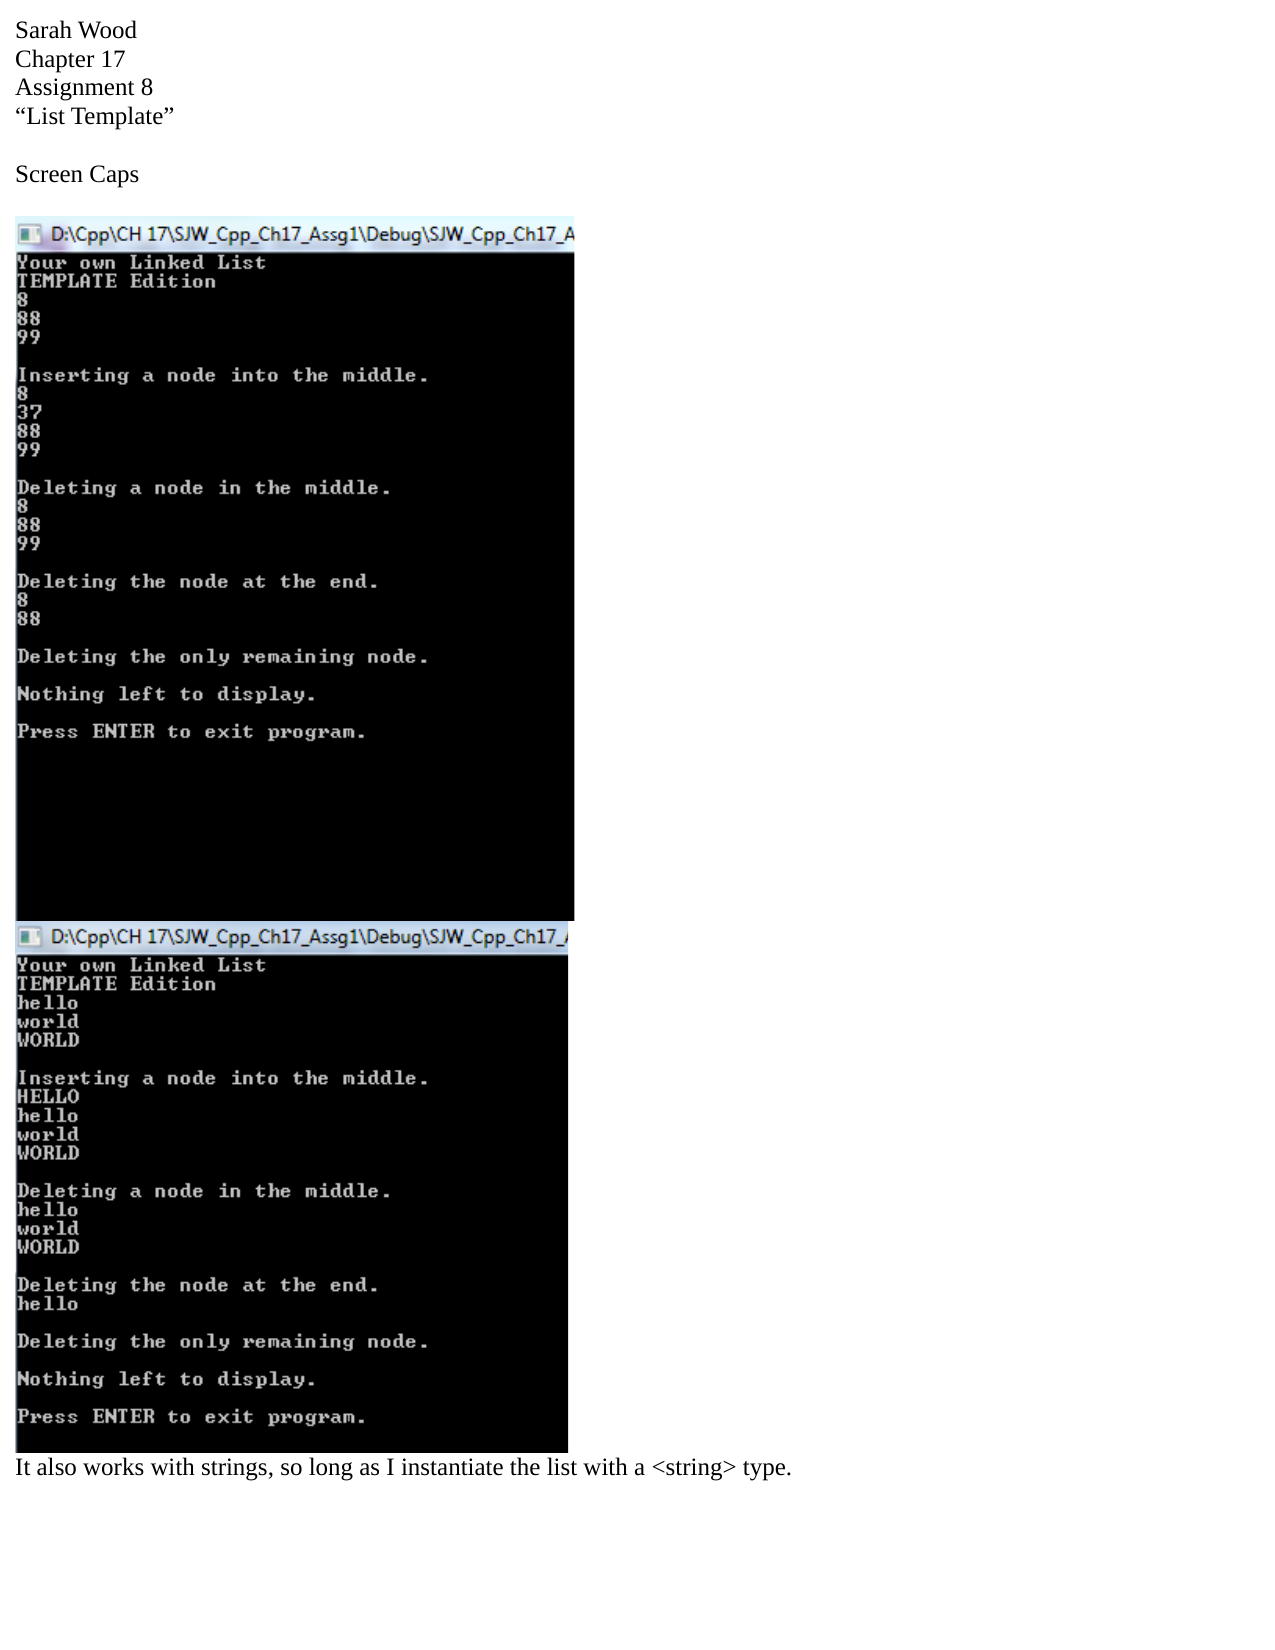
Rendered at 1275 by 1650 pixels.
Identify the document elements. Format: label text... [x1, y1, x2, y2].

text Screen Caps [15, 159, 1260, 187]
text Assignment 8 [15, 72, 1260, 101]
text Chapter 17 [15, 44, 1260, 72]
text “List Template” [15, 101, 1260, 130]
text It also works with strings, so long as I instantiate the list with a <string> type. [15, 1452, 1260, 1481]
text Sarah Wood [15, 15, 1260, 44]
